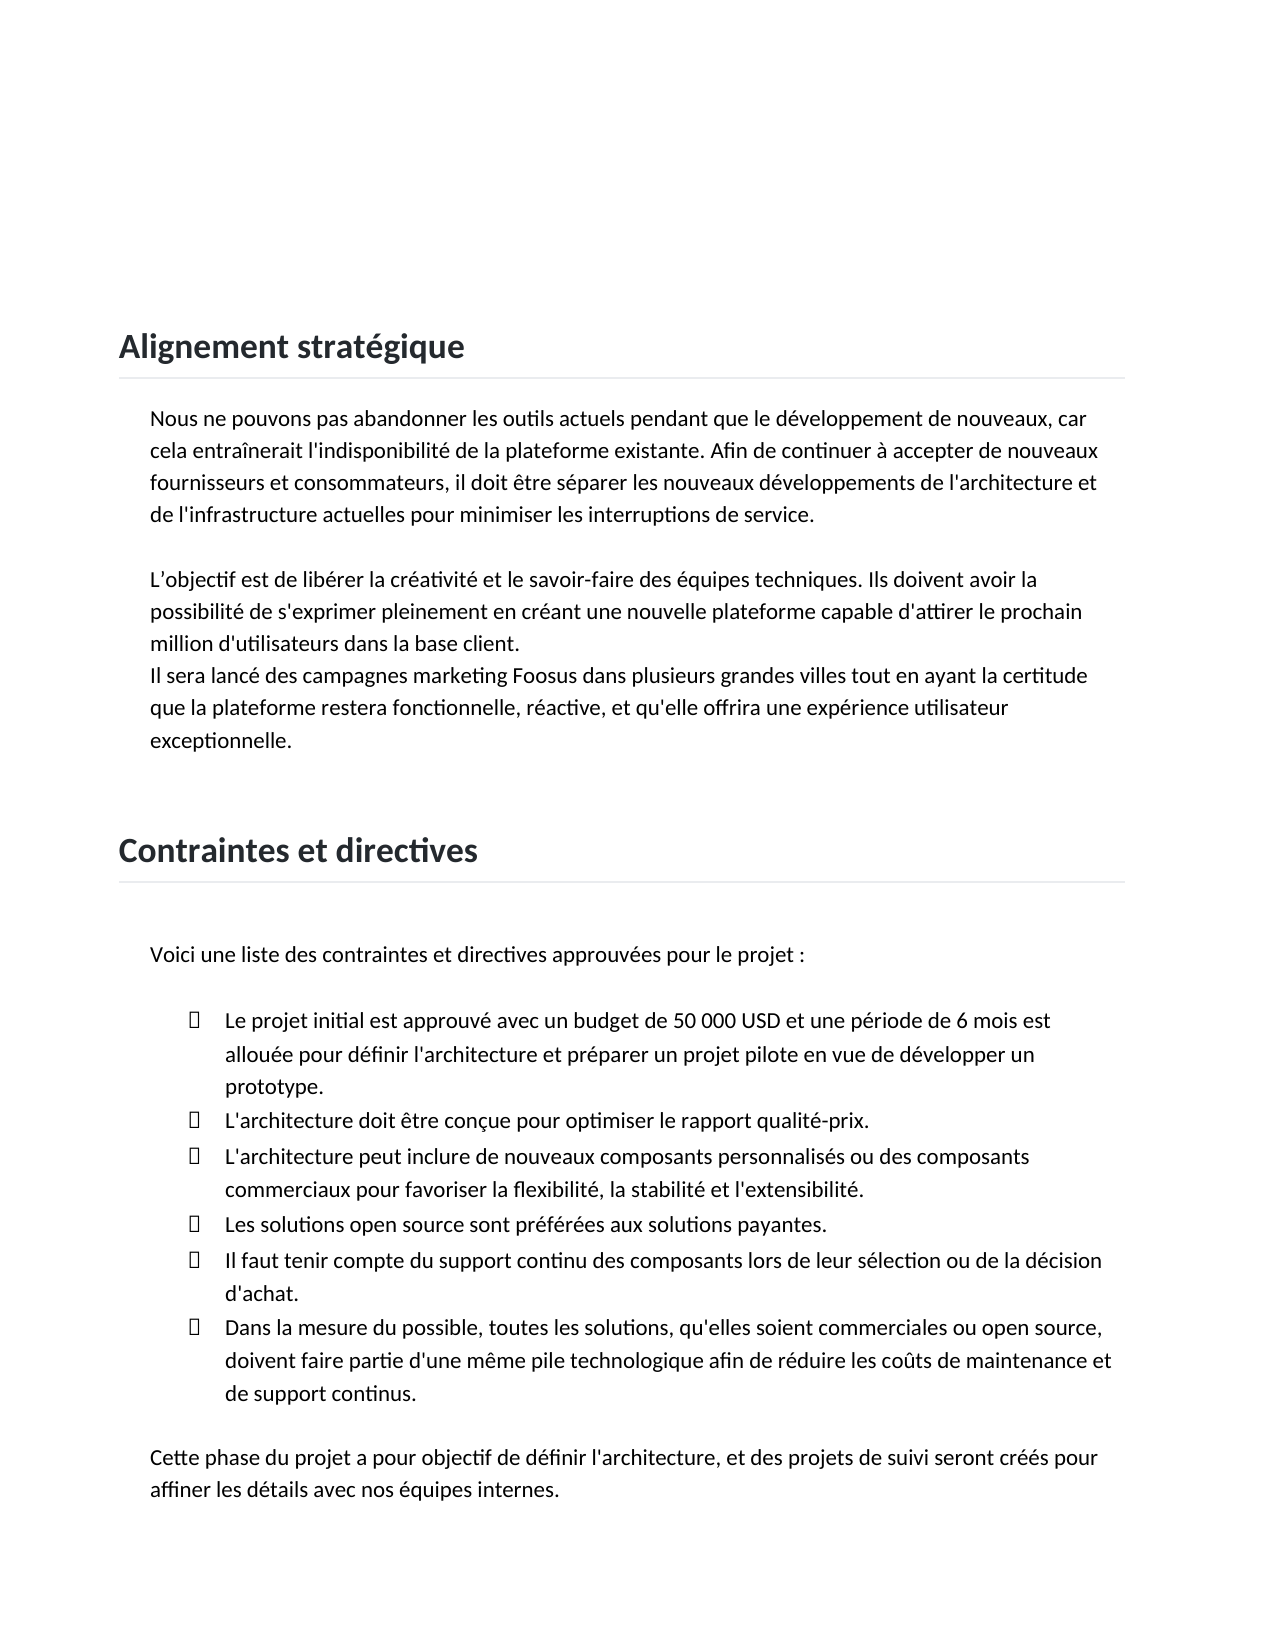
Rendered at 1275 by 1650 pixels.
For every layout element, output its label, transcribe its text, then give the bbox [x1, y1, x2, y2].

list Les solutions open source sont préférées aux solutions payantes. [187, 1208, 1125, 1239]
list Le projet initial est approuvé avec un budget de 50 000 USD et une période de 6 mois est allouée pour définir l'architecture et préparer un projet pilote en vue de développer un prototype. [187, 1004, 1125, 1100]
subtitle Alignement stratégique [119, 324, 1125, 377]
text L’objectif est de libérer la créativité et le savoir-faire des équipes techniques. Ils doivent avoir la possibilité de s'exprimer pleinement en créant une nouvelle plateforme capable d'attirer le prochain million d'utilisateurs dans la base client. [150, 565, 1125, 657]
text Nous ne pouvons pas abandonner les outils actuels pendant que le développement de nouveaux, car cela entraînerait l'indisponibilité de la plateforme existante. Afin de continuer à accepter de nouveaux fournisseurs et consommateurs, il doit être séparer les nouveaux développements de l'architecture et de l'infrastructure actuelles pour minimiser les interruptions de service. [150, 404, 1125, 528]
subtitle Contraintes et directives [119, 828, 1125, 881]
text Il sera lancé des campagnes marketing Foosus dans plusieurs grandes villes tout en ayant la certitude que la plateforme restera fonctionnelle, réactive, et qu'elle offrira une expérience utilisateur exceptionnelle. [150, 661, 1125, 754]
list Dans la mesure du possible, toutes les solutions, qu'elles soient commerciales ou open source, doivent faire partie d'une même pile technologique afin de réduire les coûts de maintenance et de support continus. [187, 1311, 1125, 1407]
text Voici une liste des contraintes et directives approuvées pour le projet : [150, 940, 1125, 968]
text Cette phase du projet a pour objectif de définir l'architecture, et des projets de suivi seront créés pour affiner les détails avec nos équipes internes. [150, 1443, 1125, 1503]
list Il faut tenir compte du support continu des composants lors de leur sélection ou de la décision d'achat. [187, 1244, 1125, 1307]
list L'architecture doit être conçue pour optimiser le rapport qualité-prix. [187, 1104, 1125, 1135]
list L'architecture peut inclure de nouveaux composants personnalisés ou des composants commerciaux pour favoriser la flexibilité, la stabilité et l'extensibilité. [187, 1140, 1125, 1203]
